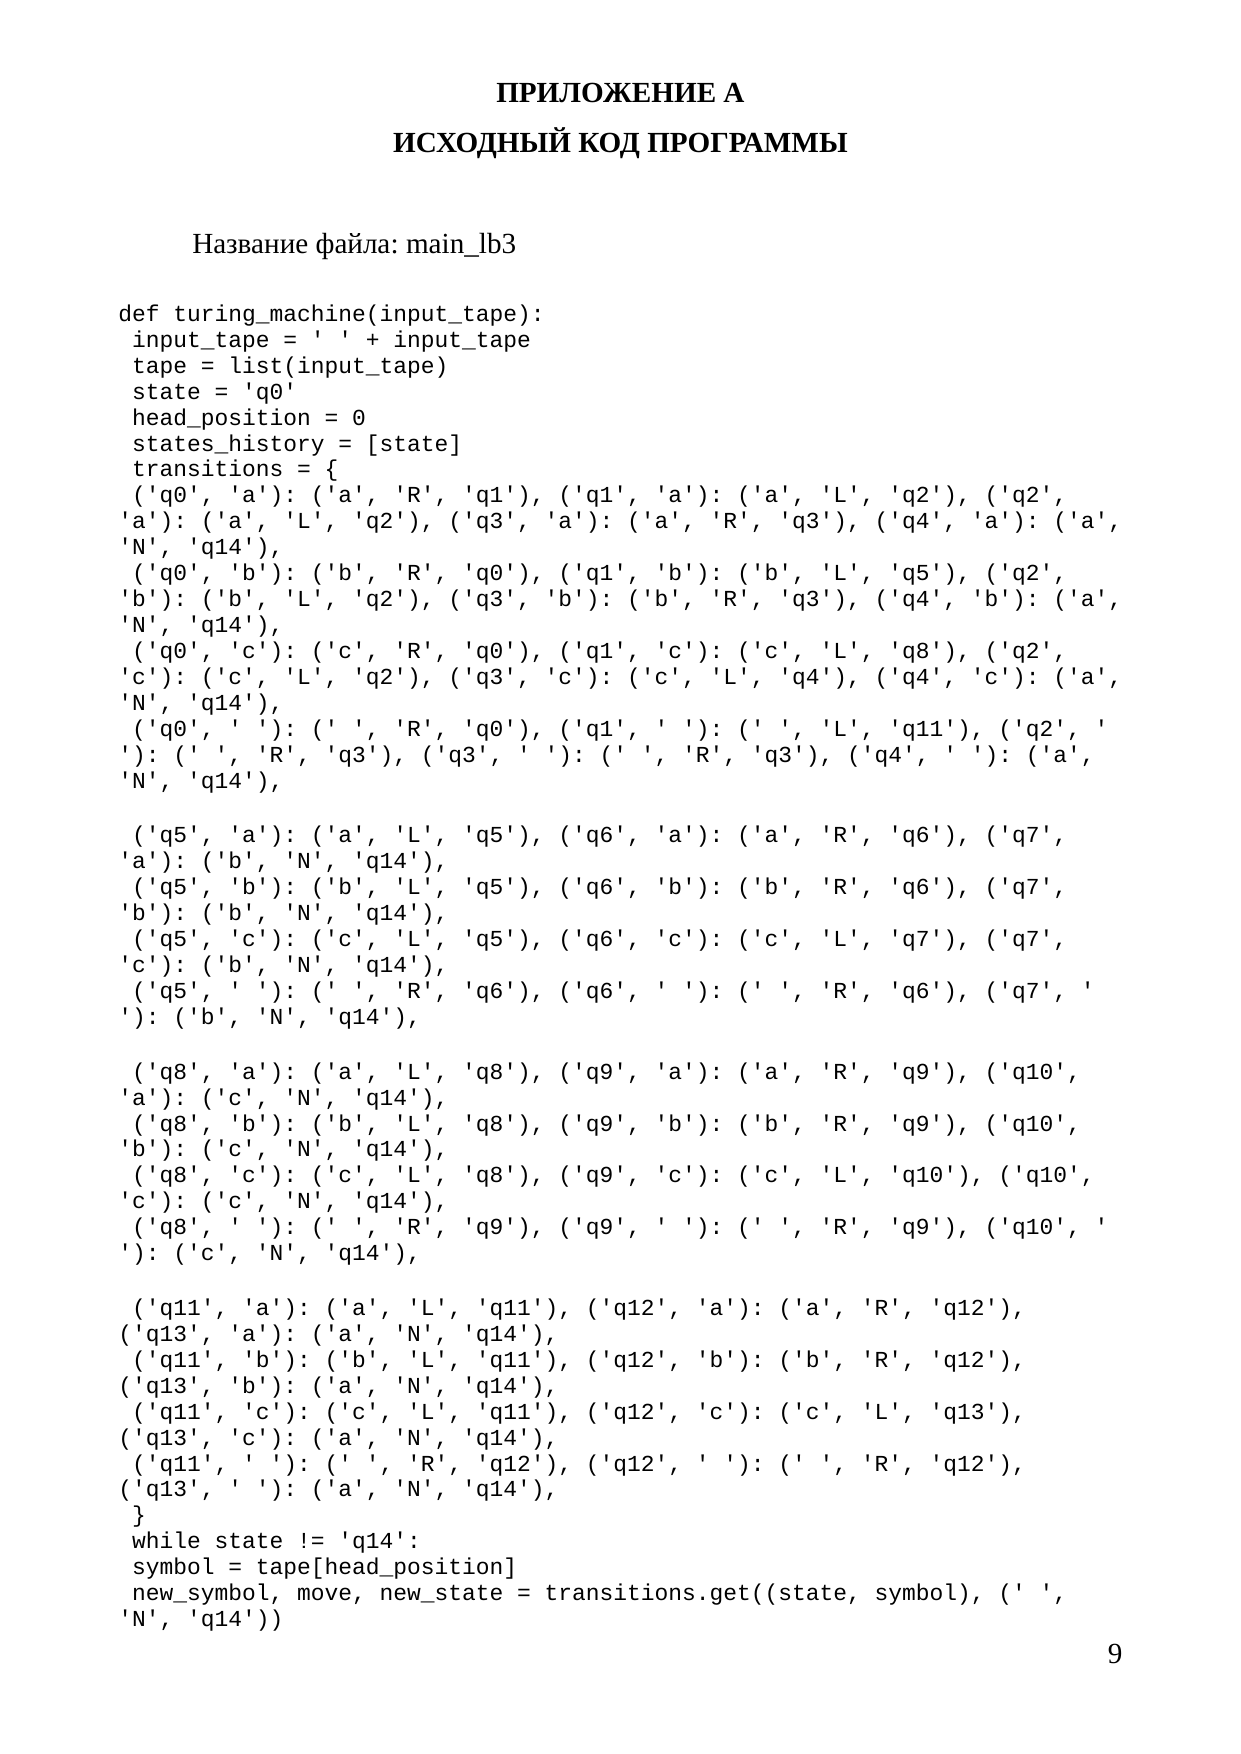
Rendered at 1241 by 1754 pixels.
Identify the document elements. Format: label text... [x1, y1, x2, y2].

text Название файла: main_lb3 [118, 226, 1122, 259]
subtitle Приложение А Исходный код программы [118, 75, 1122, 159]
text def turing_machine(input_tape): input_tape = ' ' + input_tape tape = list(input_tape) state = 'q0' head_position = 0 states_history = [state] transitions = { ('q0', 'a'): ('a', 'R', 'q1'), ('q1', 'a'): ('a', 'L', 'q2'), ('q2', 'a'): ('a', 'L', 'q2'), ('q3', 'a'): ('a', 'R', 'q3'), ('q4', 'a'): ('a', 'N', 'q14'), ('q0', 'b'): ('b', 'R', 'q0'), ('q1', 'b'): ('b', 'L', 'q5'), ('q2', 'b'): ('b', 'L', 'q2'), ('q3', 'b'): ('b', 'R', 'q3'), ('q4', 'b'): ('a', 'N', 'q14'), ('q0', 'c'): ('c', 'R', 'q0'), ('q1', 'c'): ('c', 'L', 'q8'), ('q2', 'c'): ('c', 'L', 'q2'), ('q3', 'c'): ('c', 'L', 'q4'), ('q4', 'c'): ('a', 'N', 'q14'), ('q0', ' '): (' ', 'R', 'q0'), ('q1', ' '): (' ', 'L', 'q11'), ('q2', ' '): (' ', 'R', 'q3'), ('q3', ' '): (' ', 'R', 'q3'), ('q4', ' '): ('a', 'N', 'q14'), ('q5', 'a'): ('a', 'L', 'q5'), ('q6', 'a'): ('a', 'R', 'q6'), ('q7', 'a'): ('b', 'N', 'q14'), ('q5', 'b'): ('b', 'L', 'q5'), ('q6', 'b'): ('b', 'R', 'q6'), ('q7', 'b'): ('b', 'N', 'q14'), ('q5', 'c'): ('c', 'L', 'q5'), ('q6', 'c'): ('c', 'L', 'q7'), ('q7', 'c'): ('b', 'N', 'q14'), ('q5', ' '): (' ', 'R', 'q6'), ('q6', ' '): (' ', 'R', 'q6'), ('q7', ' '): ('b', 'N', 'q14'), ('q8', 'a'): ('a', 'L', 'q8'), ('q9', 'a'): ('a', 'R', 'q9'), ('q10', 'a'): ('c', 'N', 'q14'), ('q8', 'b'): ('b', 'L', 'q8'), ('q9', 'b'): ('b', 'R', 'q9'), ('q10', 'b'): ('c', 'N', 'q14'), ('q8', 'c'): ('c', 'L', 'q8'), ('q9', 'c'): ('c', 'L', 'q10'), ('q10', 'c'): ('c', 'N', 'q14'), ('q8', ' '): (' ', 'R', 'q9'), ('q9', ' '): (' ', 'R', 'q9'), ('q10', ' '): ('c', 'N', 'q14'), ('q11', 'a'): ('a', 'L', 'q11'), ('q12', 'a'): ('a', 'R', 'q12'), ('q13', 'a'): ('a', 'N', 'q14'), ('q11', 'b'): ('b', 'L', 'q11'), ('q12', 'b'): ('b', 'R', 'q12'), ('q13', 'b'): ('a', 'N', 'q14'), ('q11', 'c'): ('c', 'L', 'q11'), ('q12', 'c'): ('c', 'L', 'q13'), ('q13', 'c'): ('a', 'N', 'q14'), ('q11', ' '): (' ', 'R', 'q12'), ('q12', ' '): (' ', 'R', 'q12'), ('q13', ' '): ('a', 'N', 'q14'), } while state != 'q14': symbol = tape[head_position] new_symbol, move, new_state = transitions.get((state, symbol), (' ', 'N', 'q14')) [118, 302, 1122, 1633]
